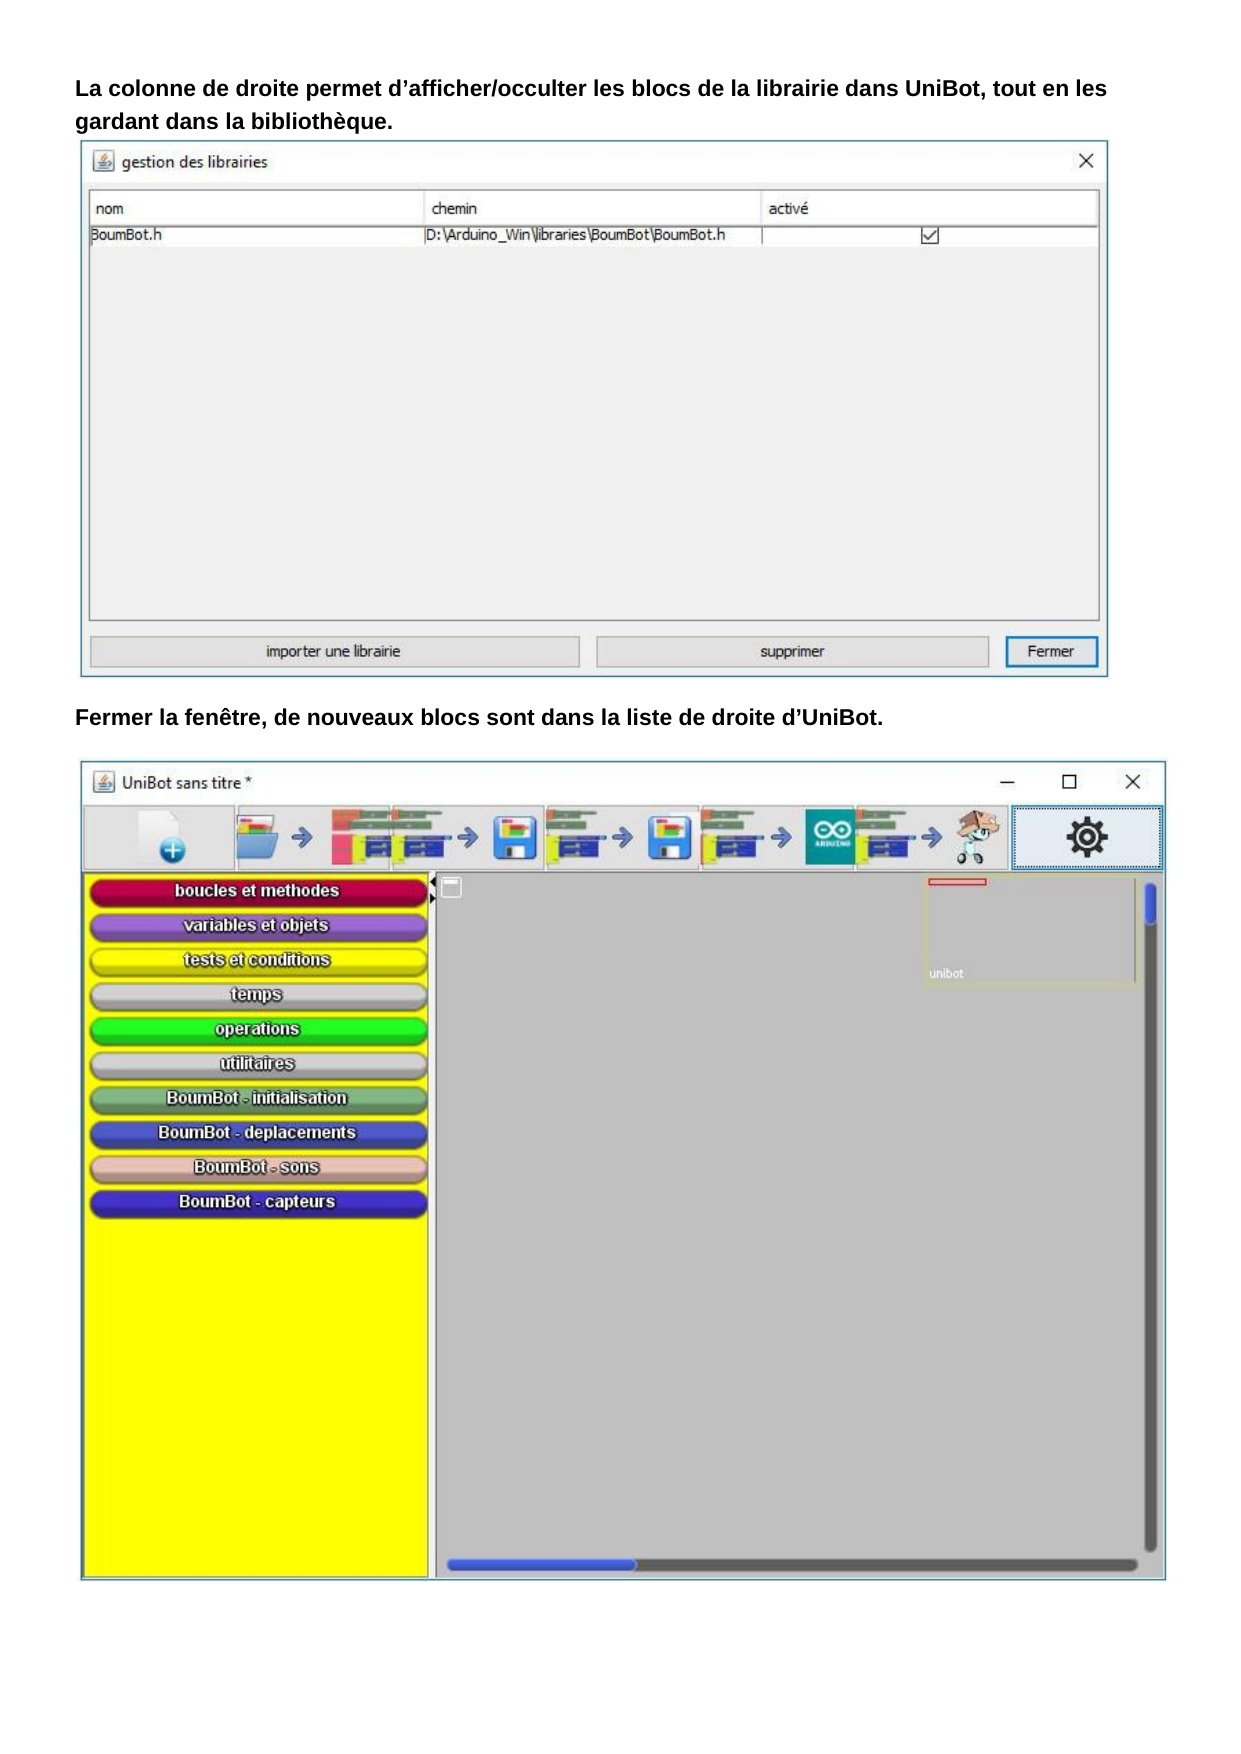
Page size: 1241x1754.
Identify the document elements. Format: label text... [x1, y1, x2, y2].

picture [78, 757, 1169, 1582]
text La colonne de droite permet d’afficher/occulter les blocs de la librairie dans UniBot, tout en les gardant dans la bibliothèque. [75, 74, 1164, 134]
picture [78, 139, 1111, 680]
text Fermer la fenêtre, de nouveaux blocs sont dans la liste de droite d’UniBot. [75, 704, 1164, 730]
